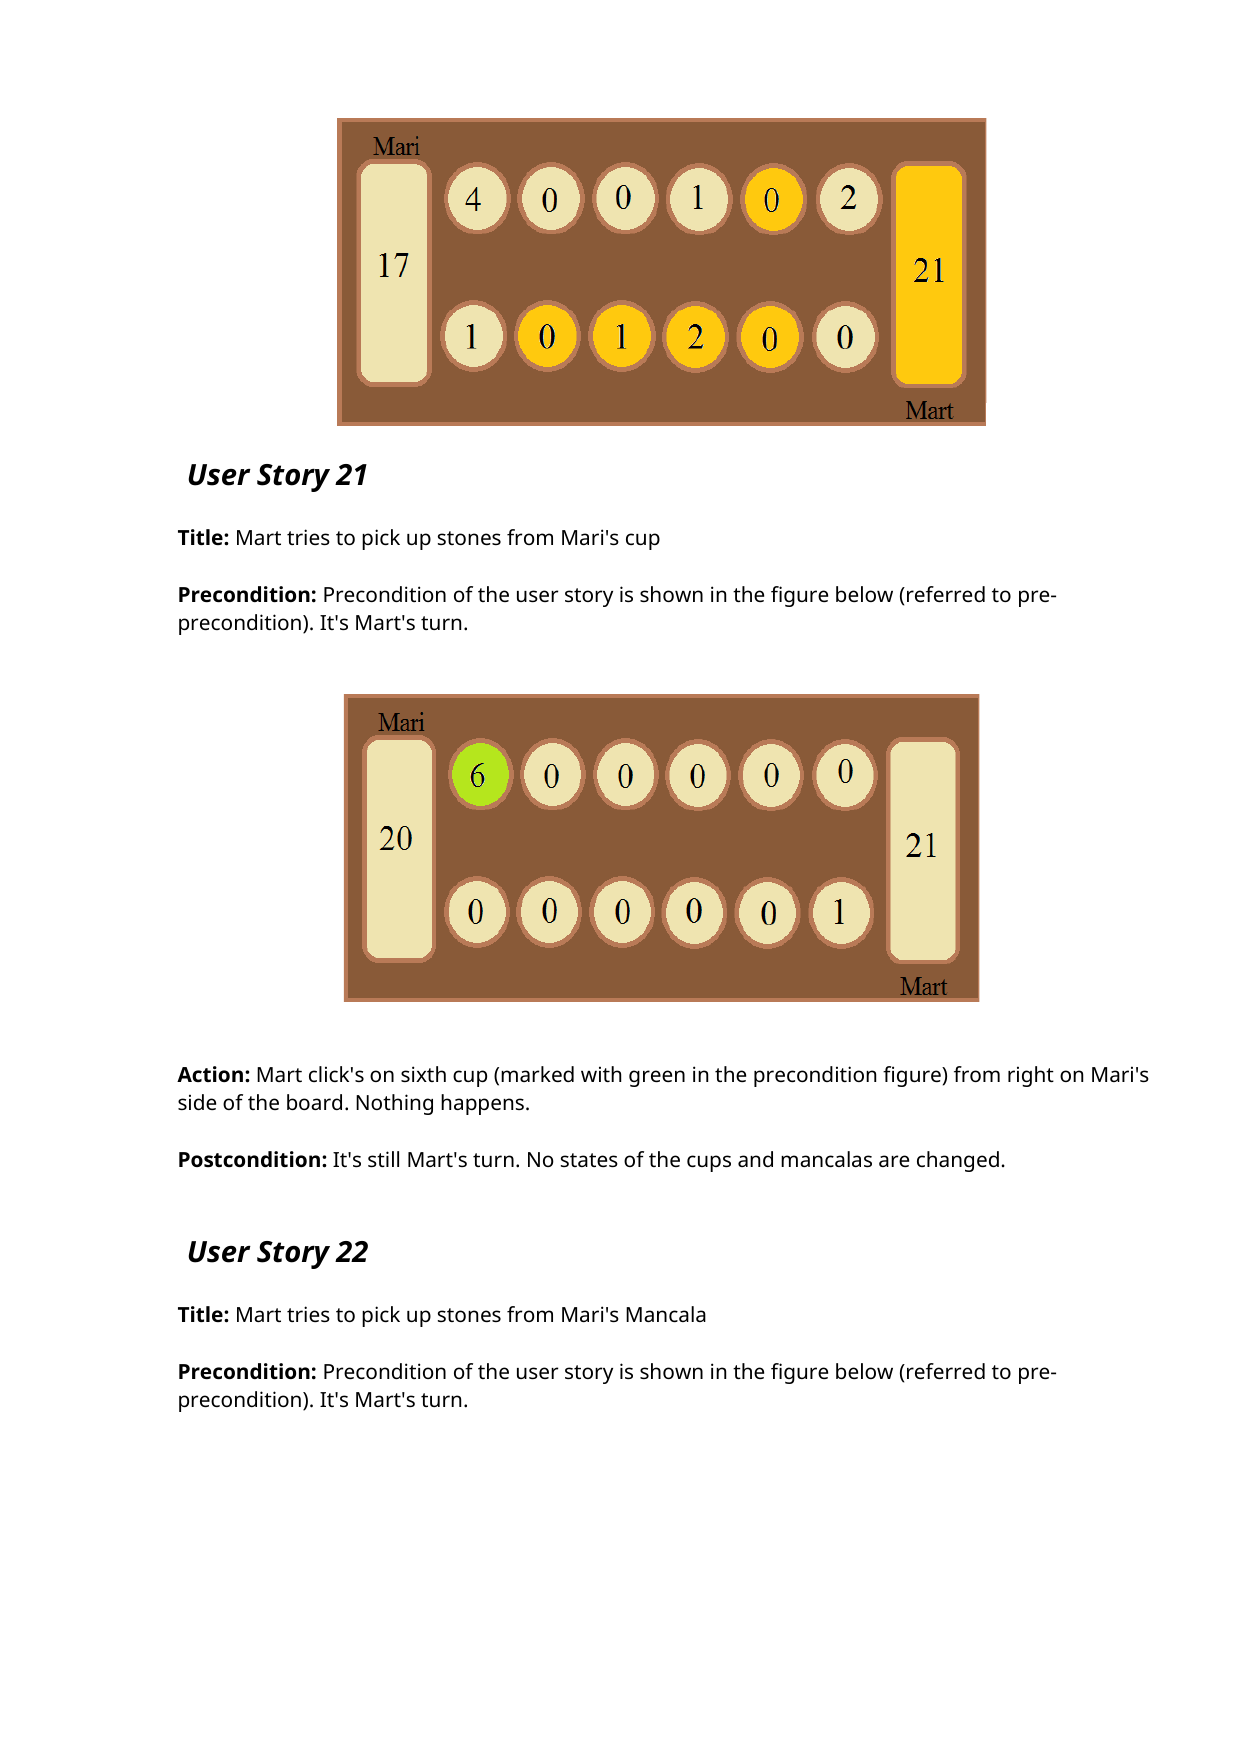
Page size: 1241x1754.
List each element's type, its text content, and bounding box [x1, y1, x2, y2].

picture [343, 694, 980, 1002]
subtitle User Story 21 [379, 454, 1142, 494]
text Title: Mart tries to pick up stones from Mari's Mancala Precondition: Precondition of the user story is shown in the figure below (referred to pre-precondition). It's Mart's turn. [177, 1300, 1152, 1442]
text Action: Mart click's on sixth cup (marked with green in the precondition figure) from right on Mari's side of the board. Nothing happens. Postcondition: It's still Mart's turn. No states of the cups and mancalas are changed. [177, 1031, 1152, 1202]
subtitle User Story 22 [379, 1231, 1142, 1271]
text Title: Mart tries to pick up stones from Mari's cup Precondition: Precondition of the user story is shown in the figure below (referred to pre-precondition). It's Mart's turn. [177, 523, 1152, 665]
picture [337, 118, 987, 426]
